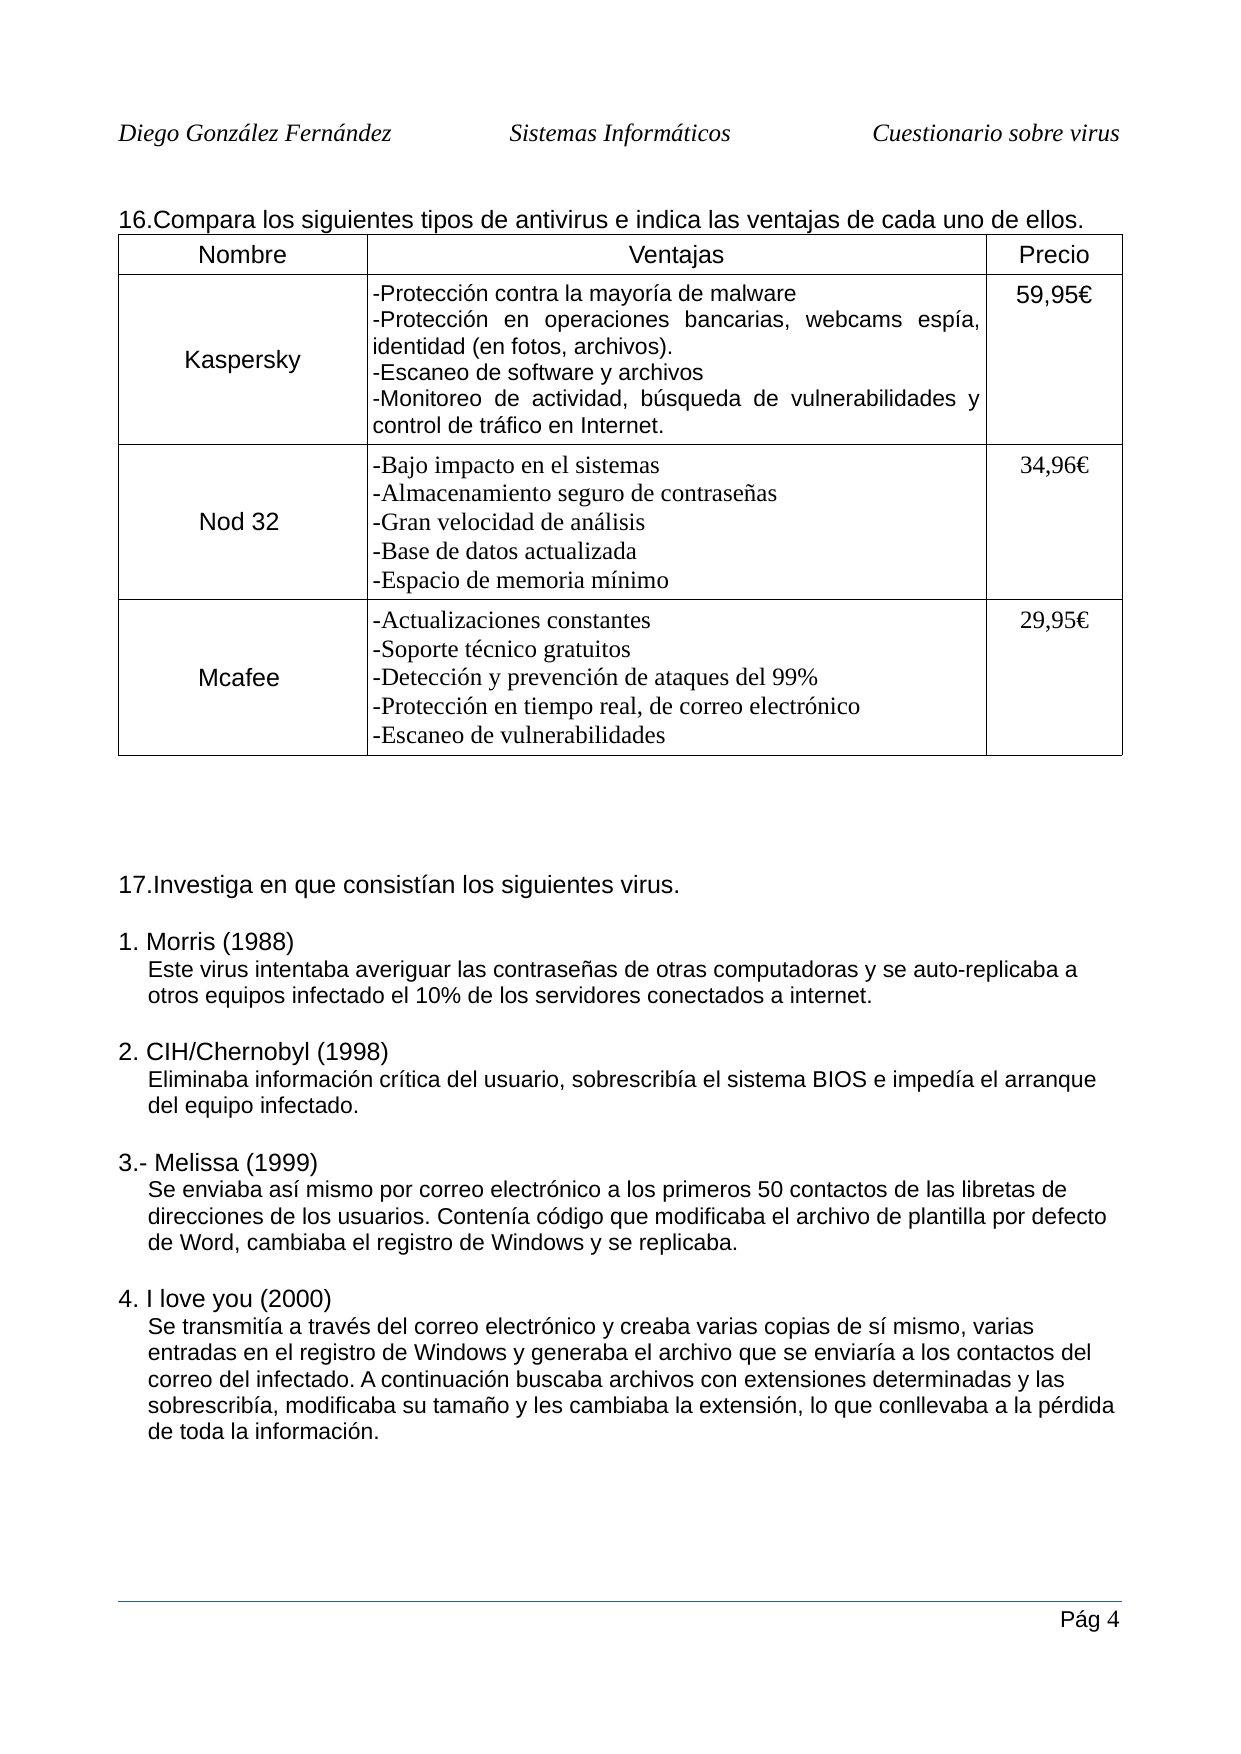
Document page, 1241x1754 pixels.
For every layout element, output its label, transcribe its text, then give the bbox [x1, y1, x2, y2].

text 17.Investiga en que consistían los siguientes virus. [118, 869, 1122, 898]
text 3.- Melissa (1999) [118, 1147, 1122, 1176]
table_cell 59,95€ [987, 275, 1122, 444]
text Eliminaba información crítica del usuario, sobrescribía el sistema BIOS e impedía el arranque del equipo infectado. [148, 1066, 1122, 1119]
text 2. CIH/Chernobyl (1998) [118, 1037, 1122, 1066]
table_header Ventajas [368, 235, 986, 274]
table_cell -Actualizaciones constantes -Soporte técnico gratuitos -Detección y prevención de ataques del 99% -Protección en tiempo real, de correo electrónico -Escaneo de vulnerabilidades [368, 600, 986, 754]
text 16.Compara los siguientes tipos de antivirus e indica las ventajas de cada uno de ellos. [118, 205, 1122, 234]
text Este virus intentaba averiguar las contraseñas de otras computadoras y se auto-replicaba a otros equipos infectado el 10% de los servidores conectados a internet. [148, 956, 1122, 1008]
text 4. I love you (2000) [118, 1284, 1122, 1313]
text Se enviaba así mismo por correo electrónico a los primeros 50 contactos de las libretas de direcciones de los usuarios. Contenía código que modificaba el archivo de plantilla por defecto de Word, cambiaba el registro de Windows y se replicaba. [148, 1176, 1122, 1255]
table_cell -Protección contra la mayoría de malware -Protección en operaciones bancarias, webcams espía, identidad (en fotos, archivos). -Escaneo de software y archivos -Monitoreo de actividad, búsqueda de vulnerabilidades y control de tráfico en Internet. [368, 275, 986, 444]
table_cell Nod 32 [119, 445, 367, 599]
table_cell Mcafee [119, 600, 367, 754]
text 1. Morris (1988) [118, 927, 1122, 956]
table_header Precio [987, 235, 1122, 274]
table_cell 34,96€ [987, 445, 1122, 599]
text Se transmitía a través del correo electrónico y creaba varias copias de sí mismo, varias entradas en el registro de Windows y generaba el archivo que se enviaría a los contactos del correo del infectado. A continuación buscaba archivos con extensiones determinadas y las sobrescribía, modificaba su tamaño y les cambiaba la extensión, lo que conllevaba a la pérdida de toda la información. [148, 1313, 1122, 1444]
table_cell 29,95€ [987, 600, 1122, 754]
table_cell -Bajo impacto en el sistemas -Almacenamiento seguro de contraseñas -Gran velocidad de análisis -Base de datos actualizada -Espacio de memoria mínimo [368, 445, 986, 599]
table_cell Kaspersky [119, 275, 367, 444]
table_header Nombre [119, 235, 367, 274]
